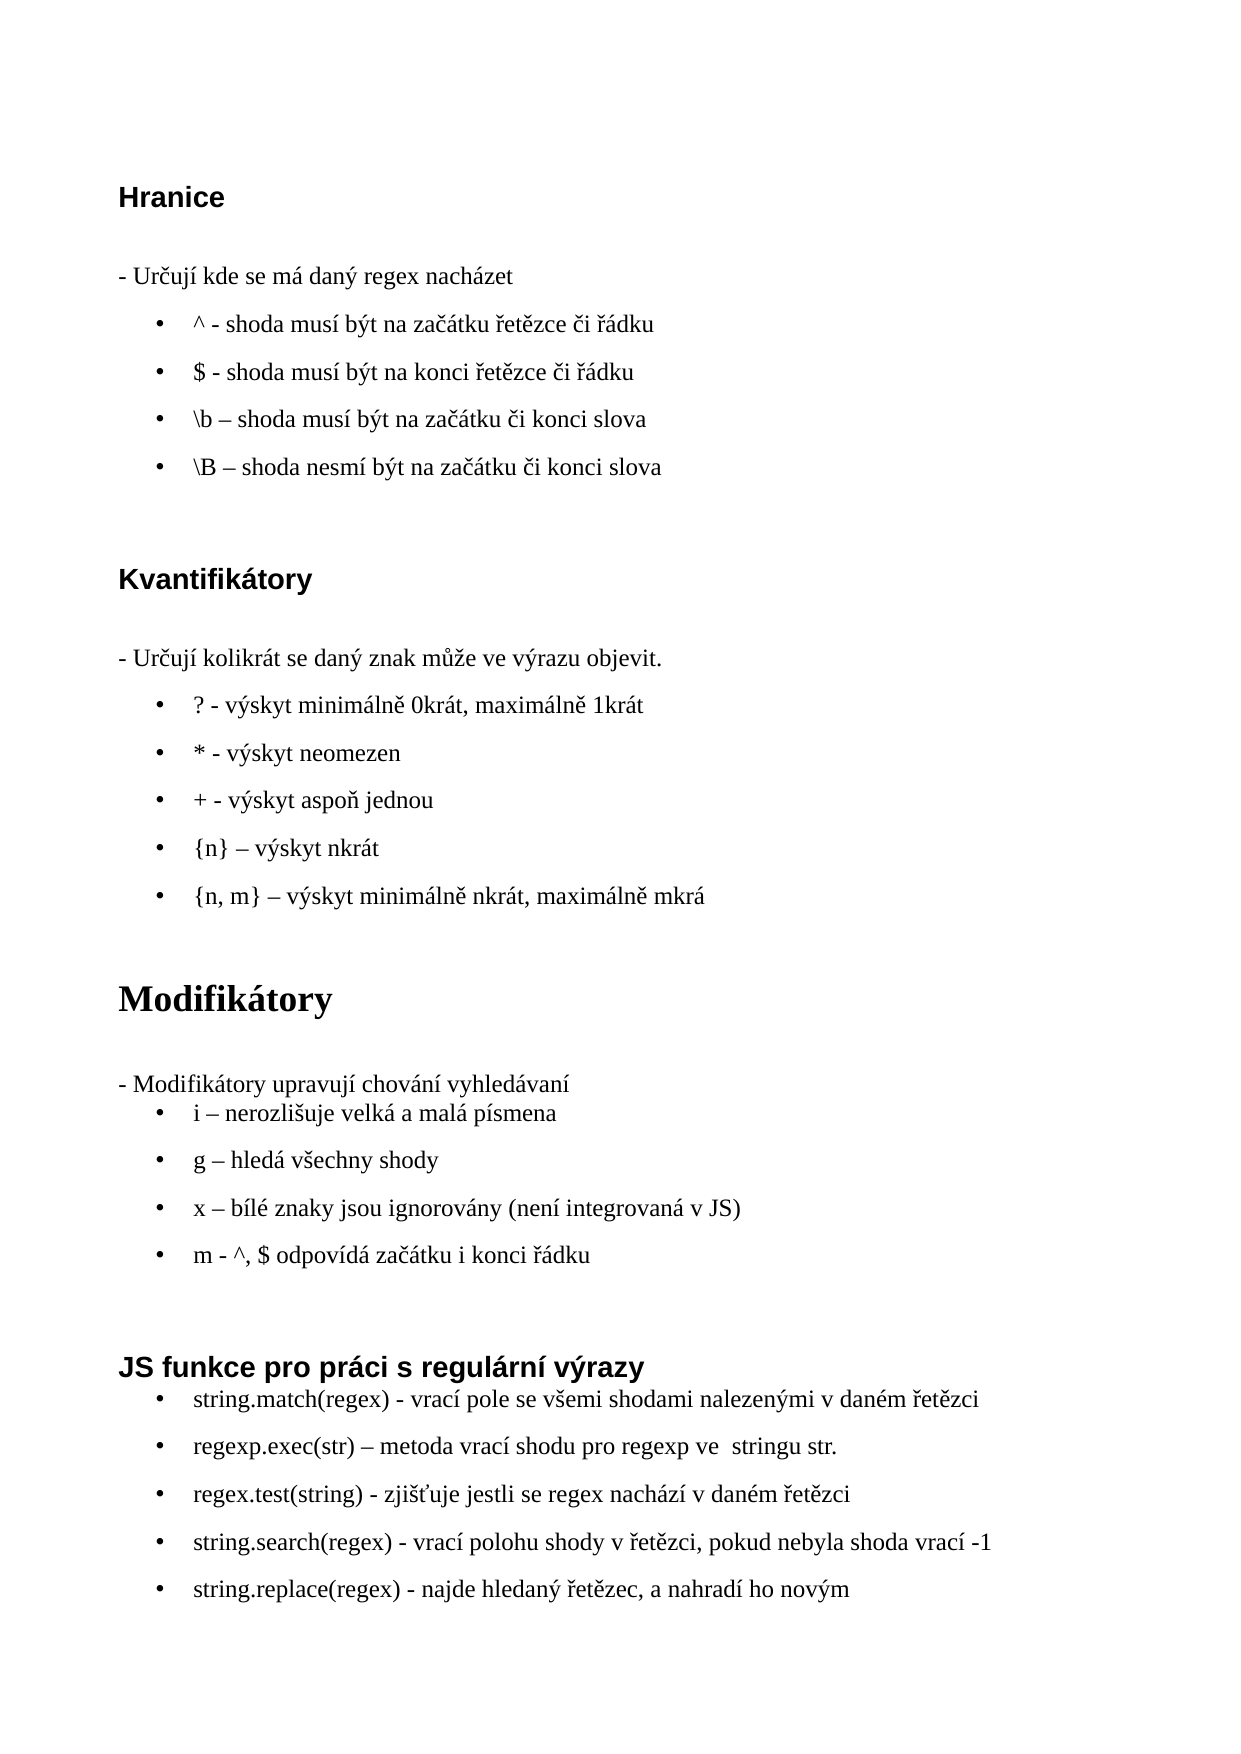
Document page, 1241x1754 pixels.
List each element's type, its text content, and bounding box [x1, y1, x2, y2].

text Modifikátory [118, 976, 1122, 1019]
list i – nerozlišuje velká a malá písmena [156, 1098, 1122, 1126]
list string.replace(regex) - najde hledaný řetězec, a nahradí ho novým [156, 1574, 1122, 1603]
list \b – shoda musí být na začátku či konci slova [156, 404, 1122, 433]
text - Určují kde se má daný regex nacházet [118, 261, 1122, 290]
list ? - výskyt minimálně 0krát, maximálně 1krát [156, 690, 1122, 719]
subtitle Hranice [118, 180, 1122, 214]
list regexp.exec(str) – metoda vrací shodu pro regexp ve stringu str. [156, 1431, 1122, 1460]
subtitle JS funkce pro práci s regulární výrazy [118, 1350, 1122, 1384]
list $ - shoda musí být na konci řetězce či řádku [156, 357, 1122, 385]
list regex.test(string) - zjišťuje jestli se regex nachází v daném řetězci [156, 1479, 1122, 1508]
list {n, m} – výskyt minimálně nkrát, maximálně mkrá [156, 881, 1122, 909]
text - Určují kolikrát se daný znak může ve výrazu objevit. [118, 643, 1122, 672]
list * - výskyt neomezen [156, 738, 1122, 767]
list \B – shoda nesmí být na začátku či konci slova [156, 452, 1122, 481]
list ^ - shoda musí být na začátku řetězce či řádku [156, 309, 1122, 338]
list + - výskyt aspoň jednou [156, 786, 1122, 814]
list x – bílé znaky jsou ignorovány (není integrovaná v JS) [156, 1193, 1122, 1222]
list {n} – výskyt nkrát [156, 833, 1122, 862]
list g – hledá všechny shody [156, 1145, 1122, 1174]
subtitle Kvantifikátory [118, 562, 1122, 595]
list string.match(regex) - vrací pole se všemi shodami nalezenými v daném řetězci [156, 1384, 1122, 1413]
list m - ^, $ odpovídá začátku i konci řádku [156, 1241, 1122, 1269]
list string.search(regex) - vrací polohu shody v řetězci, pokud nebyla shoda vrací -1 [156, 1527, 1122, 1555]
text - Modifikátory upravují chování vyhledávaní [118, 1069, 1122, 1098]
